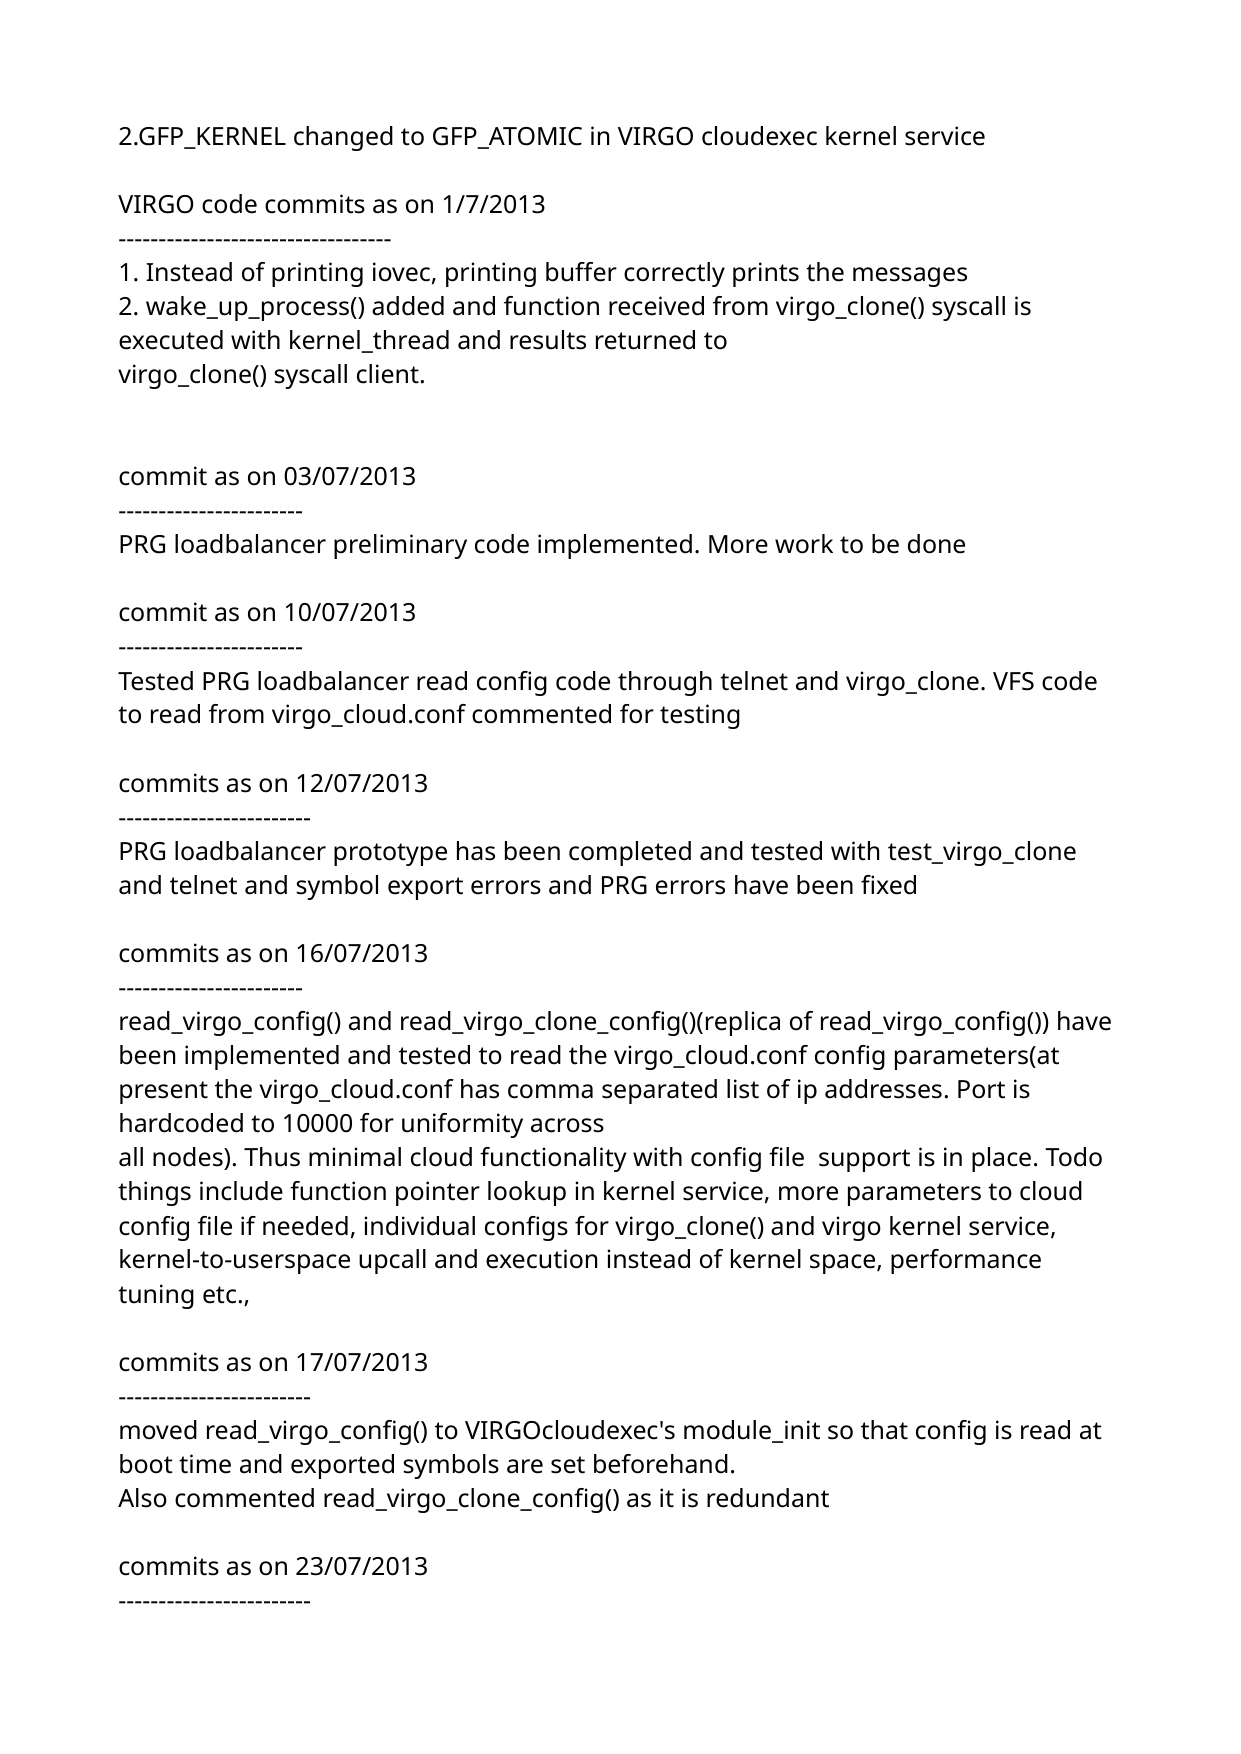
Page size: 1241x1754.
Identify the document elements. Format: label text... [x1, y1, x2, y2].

text commits as on 23/07/2013 [118, 1549, 1122, 1583]
text VIRGO code commits as on 1/7/2013 [118, 186, 1122, 220]
text 1. Instead of printing iovec, printing buffer correctly prints the messages [118, 254, 1122, 288]
text ----------------------- [118, 629, 1122, 663]
text ----------------------- [118, 493, 1122, 527]
text commit as on 10/07/2013 [118, 595, 1122, 629]
text ------------------------ [118, 1583, 1122, 1617]
text 2. wake_up_process() added and function received from virgo_clone() syscall is executed with kernel_thread and results returned to [118, 288, 1122, 357]
text Tested PRG loadbalancer read config code through telnet and virgo_clone. VFS code to read from virgo_cloud.conf commented for testing [118, 663, 1122, 731]
text commits as on 16/07/2013 [118, 936, 1122, 970]
text commit as on 03/07/2013 [118, 459, 1122, 493]
text ------------------------ [118, 799, 1122, 833]
text all nodes). Thus minimal cloud functionality with config file support is in place. Todo things include function pointer lookup in kernel service, more parameters to cloud config file if needed, individual configs for virgo_clone() and virgo kernel service, kernel-to-userspace upcall and execution instead of kernel space, performance tuning etc., [118, 1140, 1122, 1310]
text Also commented read_virgo_clone_config() as it is redundant [118, 1481, 1122, 1515]
text commits as on 17/07/2013 [118, 1344, 1122, 1378]
text PRG loadbalancer prototype has been completed and tested with test_virgo_clone and telnet and symbol export errors and PRG errors have been fixed [118, 833, 1122, 902]
text virgo_clone() syscall client. [118, 357, 1122, 391]
text commits as on 12/07/2013 [118, 765, 1122, 799]
text read_virgo_config() and read_virgo_clone_config()(replica of read_virgo_config()) have been implemented and tested to read the virgo_cloud.conf config parameters(at present the virgo_cloud.conf has comma separated list of ip addresses. Port is hardcoded to 10000 for uniformity across [118, 1004, 1122, 1140]
text PRG loadbalancer preliminary code implemented. More work to be done [118, 527, 1122, 561]
text ----------------------- [118, 970, 1122, 1004]
text ------------------------ [118, 1378, 1122, 1412]
text moved read_virgo_config() to VIRGOcloudexec's module_init so that config is read at boot time and exported symbols are set beforehand. [118, 1412, 1122, 1481]
text ---------------------------------- [118, 220, 1122, 254]
text 2.GFP_KERNEL changed to GFP_ATOMIC in VIRGO cloudexec kernel service [118, 118, 1122, 152]
